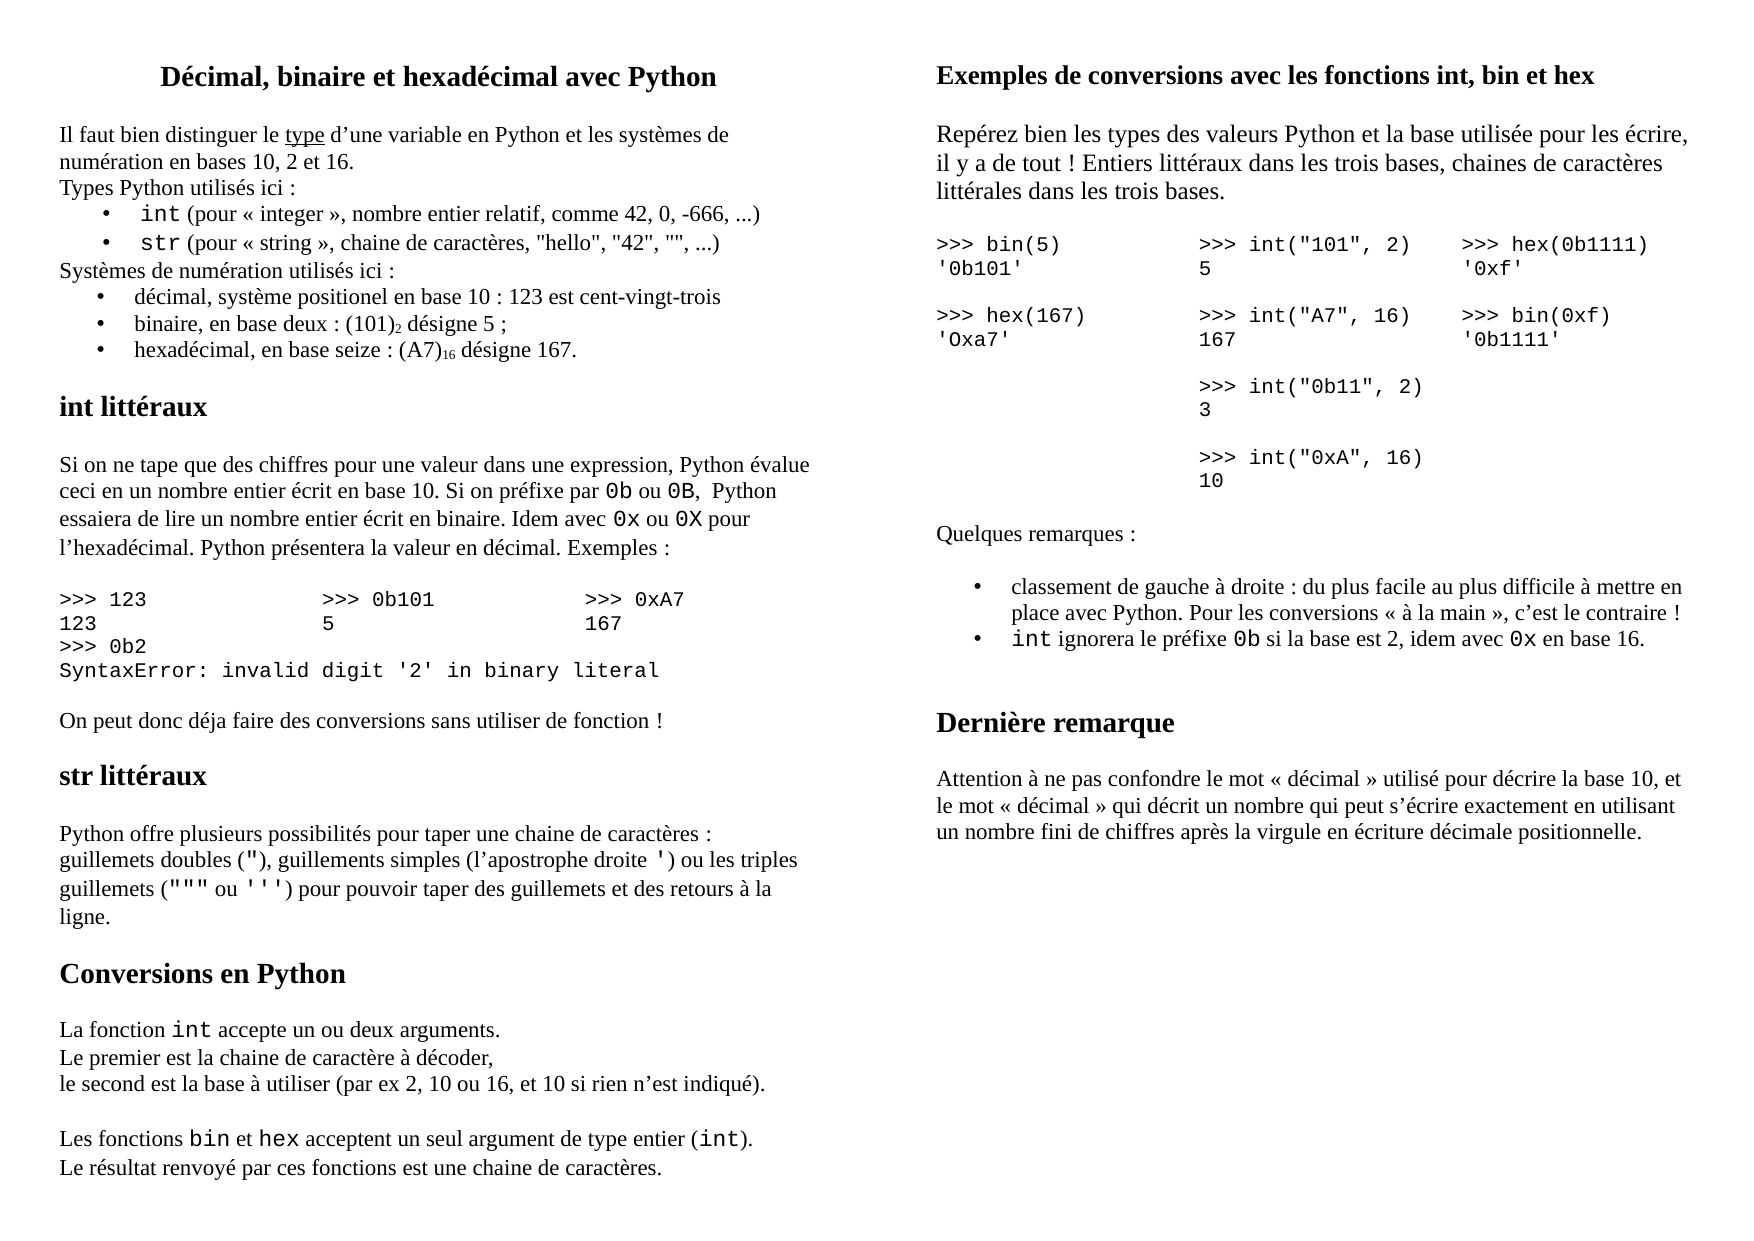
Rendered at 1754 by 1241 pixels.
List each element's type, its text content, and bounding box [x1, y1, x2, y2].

list str (pour « string », chaine de caractères, "hello", "42", "", ...) [102, 229, 818, 257]
text Le premier est la chaine de caractère à décoder, [59, 1044, 818, 1070]
text int littéraux [59, 389, 818, 422]
text >>> int("0xA", 16) [1199, 447, 1432, 470]
text >>> 0b101 [322, 589, 555, 612]
list int ignorera le préfixe 0b si la base est 2, idem avec 0x en base 16. [973, 625, 1695, 654]
list décimal, système positionel en base 10 : 123 est cent-vingt-trois [97, 283, 818, 309]
text '0b1111' [1461, 328, 1695, 352]
text >>> 0xA7 [584, 589, 818, 612]
text 5 [322, 612, 555, 636]
text On peut donc déja faire des conversions sans utiliser de fonction ! [59, 707, 818, 734]
text Décimal, binaire et hexadécimal avec Python [59, 59, 818, 93]
text >>> int("A7", 16) [1199, 305, 1432, 328]
text SyntaxError: invalid digit '2' in binary literal [59, 660, 818, 683]
text 'Oxa7' [936, 328, 1169, 352]
text >>> int("0b11", 2) [1199, 376, 1432, 399]
text Il faut bien distinguer le type d’une variable en Python et les systèmes de numération en bases 10, 2 et 16. [59, 121, 818, 174]
text La fonction int accepte un ou deux arguments. [59, 1016, 818, 1044]
text '0b101' [936, 258, 1169, 281]
text Python offre plusieurs possibilités pour taper une chaine de caractères : [59, 820, 818, 847]
text >>> 0b2 [59, 636, 818, 660]
list hexadécimal, en base seize : (A7)16 désigne 167. [97, 336, 818, 362]
list int (pour « integer », nombre entier relatif, comme 42, 0, -666, ...) [102, 200, 818, 229]
text le second est la base à utiliser (par ex 2, 10 ou 16, et 10 si rien n’est indiqué). [59, 1070, 818, 1097]
text >>> hex(0b1111) [1461, 234, 1695, 258]
text >>> 123 [59, 589, 292, 612]
text 5 [1199, 258, 1432, 281]
text guillemets doubles ("), guillements simples (l’apostrophe droite ') ou les triples guillemets (""" ou ''') pour pouvoir taper des guillemets et des retours à la ligne. [59, 847, 818, 929]
text Quelques remarques : [936, 520, 1695, 546]
text Repérez bien les types des valeurs Python et la base utilisée pour les écrire, il y a de tout ! Entiers littéraux dans les trois bases, chaines de caractères littérales dans les trois bases. [936, 119, 1695, 205]
text 123 [59, 612, 292, 636]
text >>> bin(0xf) [1461, 305, 1695, 328]
text >>> int("101", 2) [1199, 234, 1432, 258]
text 10 [1199, 470, 1432, 494]
text '0xf' [1461, 258, 1695, 281]
text 3 [1199, 399, 1432, 423]
text Exemples de conversions avec les fonctions int, bin et hex [936, 59, 1695, 90]
list binaire, en base deux : (101)2 désigne 5 ; [97, 309, 818, 336]
text >>> hex(167) [936, 305, 1169, 328]
text Si on ne tape que des chiffres pour une valeur dans une expression, Python évalue ceci en un nombre entier écrit en base 10. Si on préfixe par 0b ou 0B, Python essaiera de lire un nombre entier écrit en binaire. Idem avec 0x ou 0X pour l’hexadécimal. Python présentera la valeur en décimal. Exemples : [59, 451, 818, 560]
text Systèmes de numération utilisés ici : [59, 257, 818, 283]
text Conversions en Python [59, 956, 818, 989]
text 167 [584, 612, 818, 636]
text >>> bin(5) [936, 234, 1169, 258]
text Types Python utilisés ici : [59, 174, 818, 200]
text str littéraux [59, 758, 818, 791]
text Attention à ne pas confondre le mot « décimal » utilisé pour décrire la base 10, et le mot « décimal » qui décrit un nombre qui peut s’écrire exactement en utilisant un nombre fini de chiffres après la virgule en écriture décimale positionnelle. [936, 765, 1695, 844]
text 167 [1199, 328, 1432, 352]
text Dernière remarque [936, 706, 1695, 739]
text Le résultat renvoyé par ces fonctions est une chaine de caractères. [59, 1153, 818, 1180]
list classement de gauche à droite : du plus facile au plus difficile à mettre en place avec Python. Pour les conversions « à la main », c’est le contraire ! [973, 573, 1695, 625]
text Les fonctions bin et hex acceptent un seul argument de type entier (int). [59, 1125, 818, 1153]
